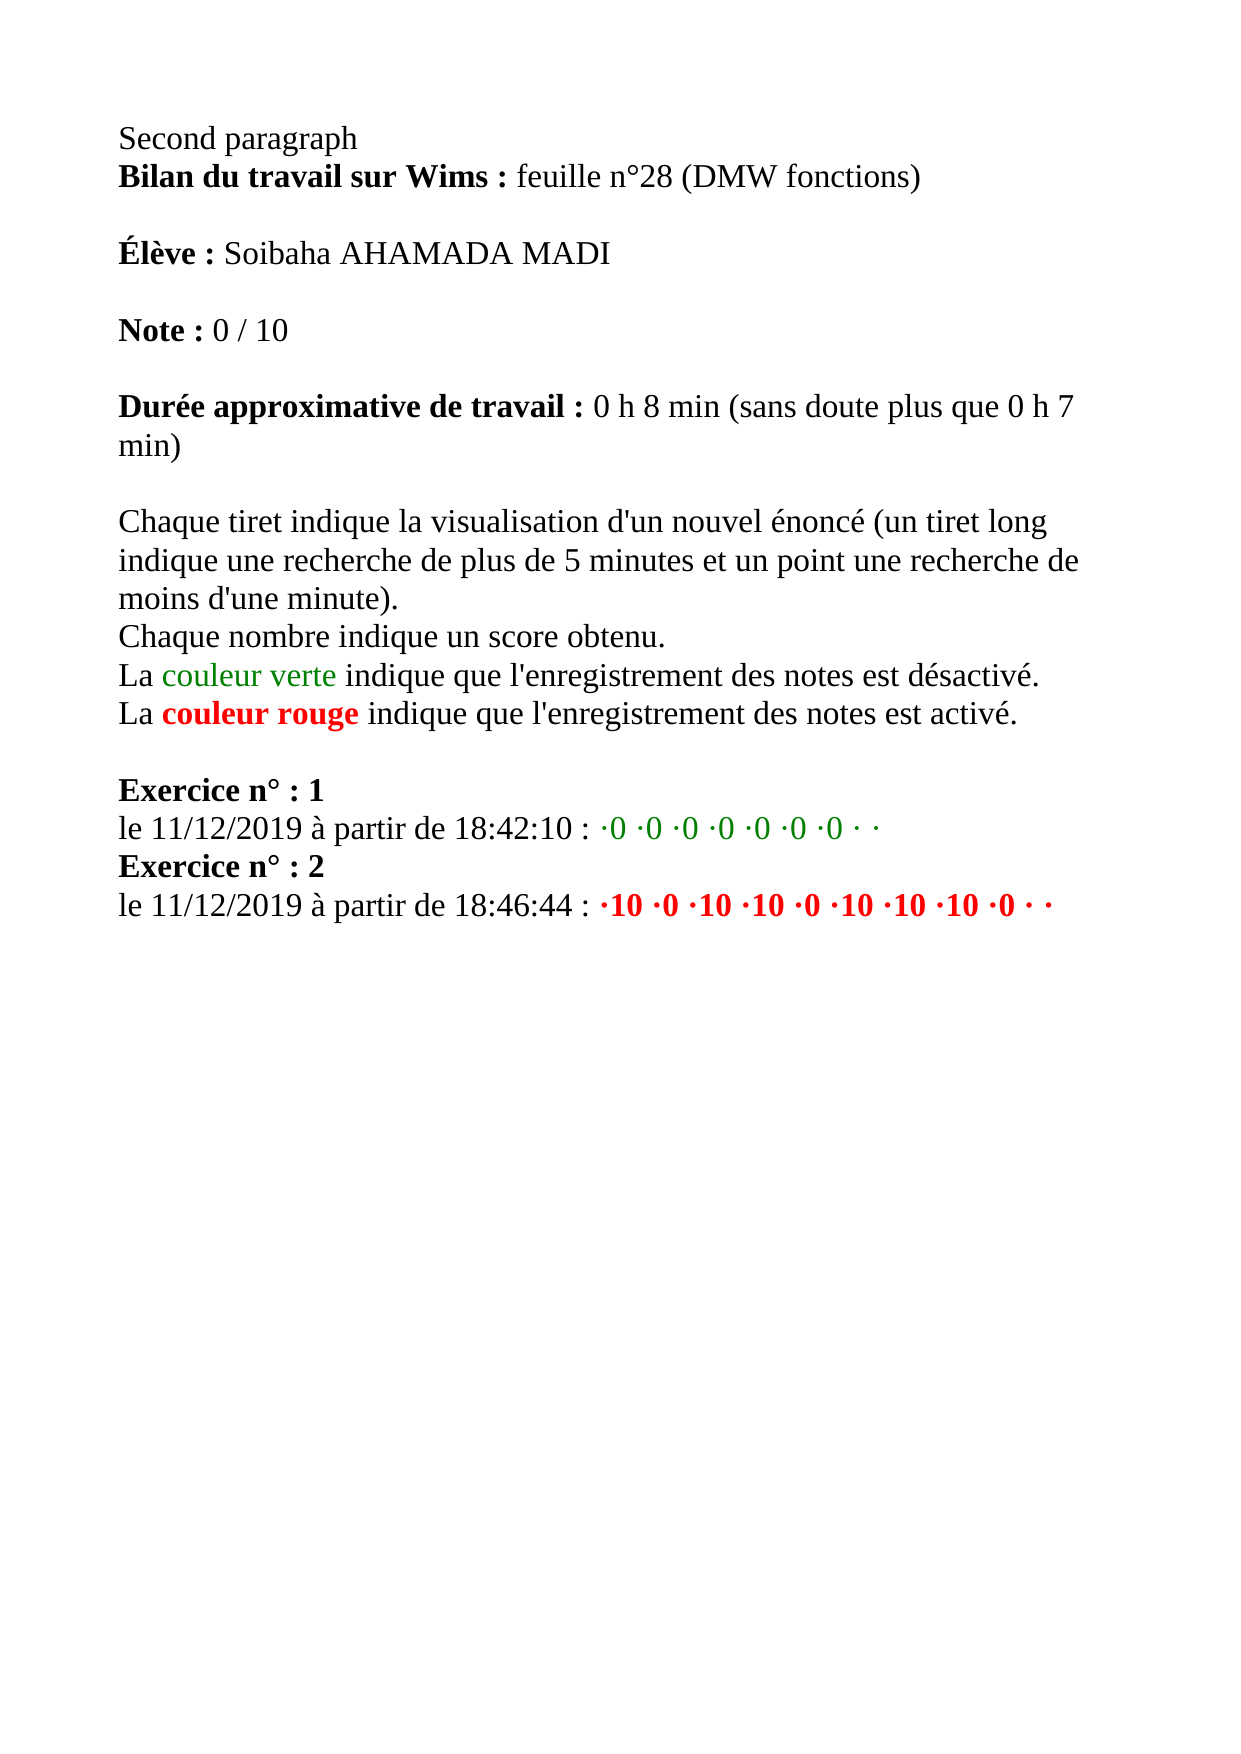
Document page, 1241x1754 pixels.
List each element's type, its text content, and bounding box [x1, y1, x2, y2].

text Chaque tiret indique la visualisation d'un nouvel énoncé (un tiret long indique une recherche de plus de 5 minutes et un point une recherche de moins d'une minute). [118, 501, 1122, 616]
text Durée approximative de travail : 0 h 8 min (sans doute plus que 0 h 7 min) [118, 386, 1122, 463]
text le 11/12/2019 à partir de 18:42:10 : ·0 ·0 ·0 ·0 ·0 ·0 ·0 · · [118, 808, 1122, 846]
text Bilan du travail sur Wims : feuille n°28 (DMW fonctions) [118, 156, 1122, 195]
text Note : 0 / 10 [118, 310, 1122, 348]
text Exercice n° : 1 [118, 770, 1122, 808]
text Second paragraph [118, 118, 1122, 156]
text La couleur rouge indique que l'enregistrement des notes est activé. [118, 693, 1122, 731]
text Exercice n° : 2 [118, 846, 1122, 885]
text Élève : Soibaha AHAMADA MADI [118, 233, 1122, 271]
text La couleur verte indique que l'enregistrement des notes est désactivé. [118, 655, 1122, 693]
text Chaque nombre indique un score obtenu. [118, 616, 1122, 655]
text le 11/12/2019 à partir de 18:46:44 : ·10 ·0 ·10 ·10 ·0 ·10 ·10 ·10 ·0 · · [118, 885, 1122, 923]
